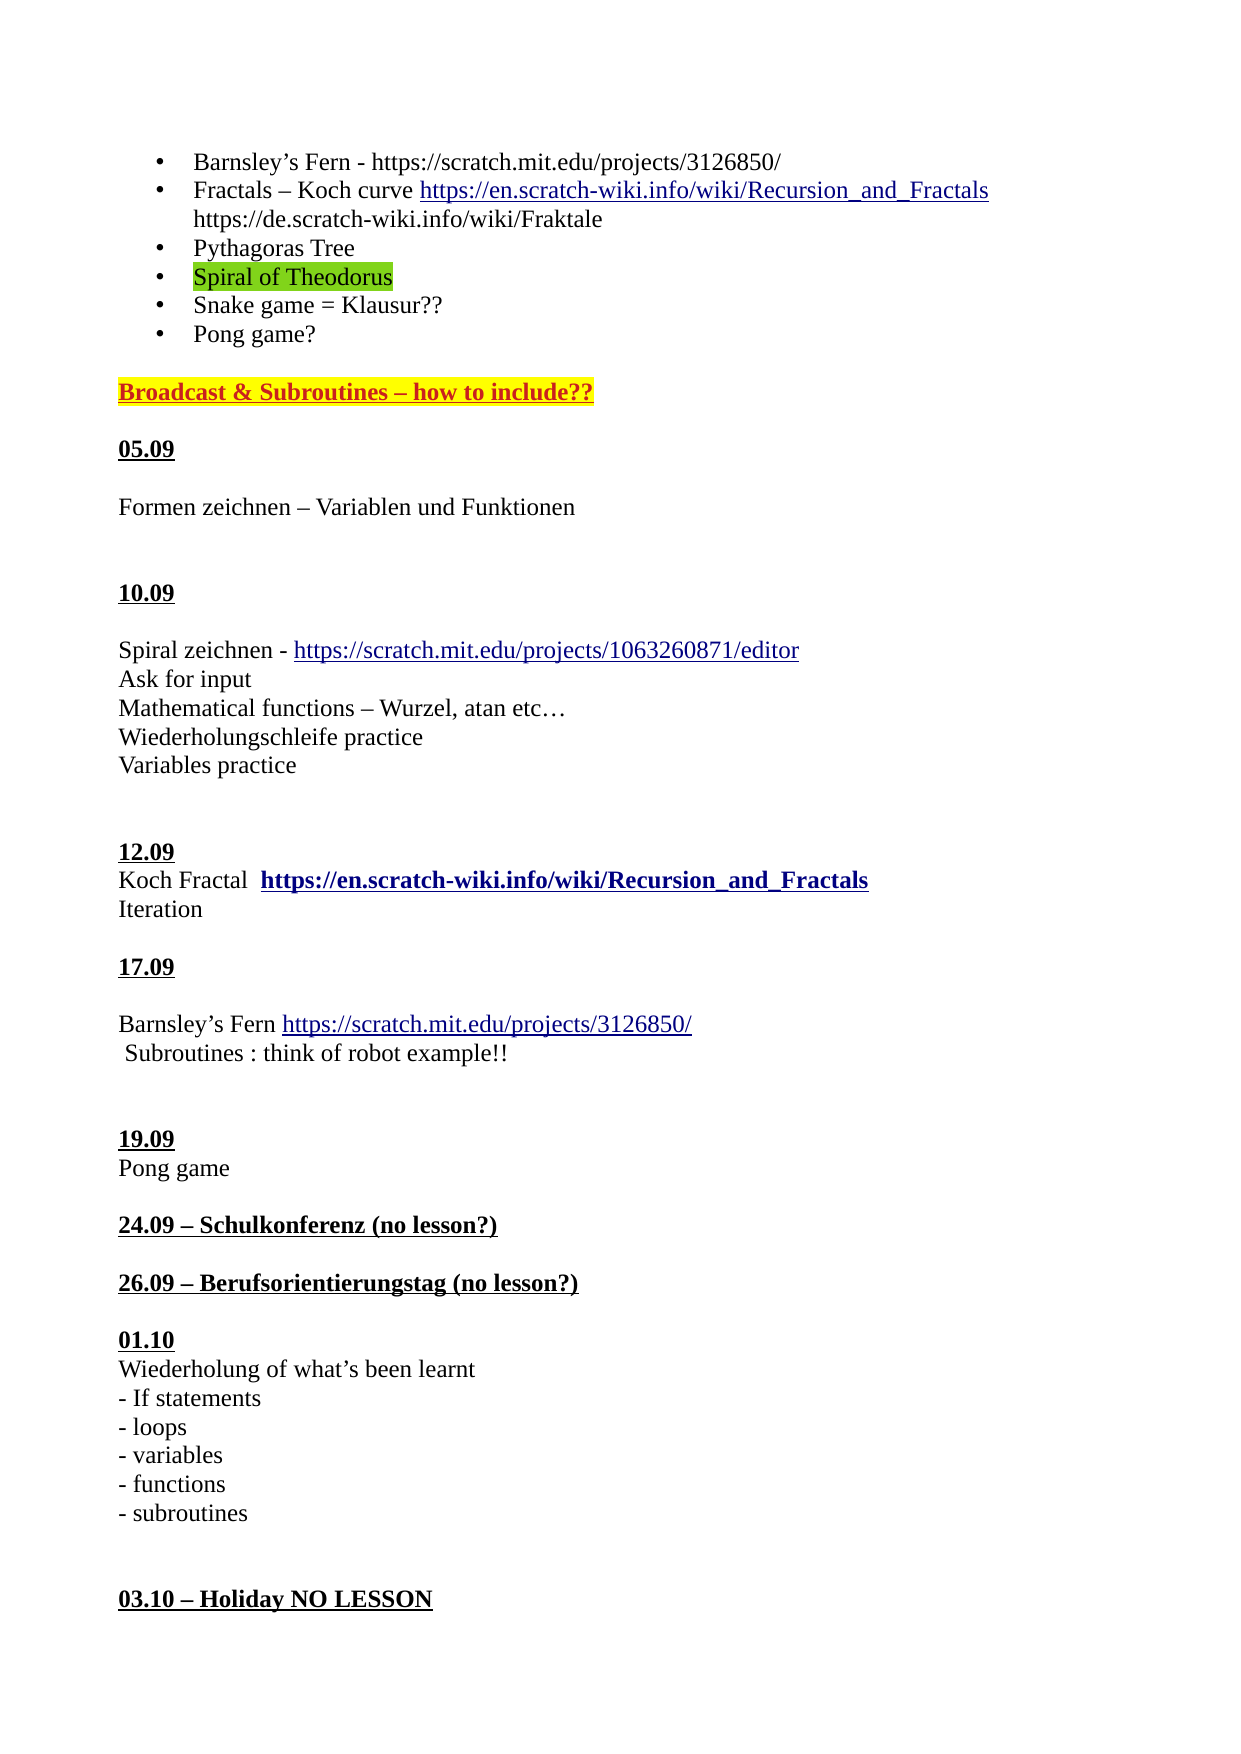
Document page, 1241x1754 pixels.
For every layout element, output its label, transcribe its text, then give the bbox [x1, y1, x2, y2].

text - loops [118, 1412, 1122, 1441]
text Iteration [118, 894, 1122, 923]
text Koch Fractal https://en.scratch-wiki.info/wiki/Recursion_and_Fractals [118, 866, 1122, 894]
list Barnsley’s Fern - https://scratch.mit.edu/projects/3126850/ [156, 147, 1122, 176]
list Pong game? [156, 319, 1122, 348]
text - functions [118, 1469, 1122, 1498]
text 12.09 [118, 837, 1122, 866]
text Wiederholungschleife practice [118, 722, 1122, 751]
text Mathematical functions – Wurzel, atan etc… [118, 693, 1122, 722]
text - subroutines [118, 1498, 1122, 1527]
text Spiral zeichnen - https://scratch.mit.edu/projects/1063260871/editor [118, 636, 1122, 664]
text 19.09 [118, 1124, 1122, 1153]
text - variables [118, 1441, 1122, 1469]
text 01.10 [118, 1326, 1122, 1354]
list Spiral of Theodorus [156, 262, 1122, 291]
list Fractals – Koch curve https://en.scratch-wiki.info/wiki/Recursion_and_Fractals https://de.scratch-wiki.info/wiki/Fraktale [156, 176, 1122, 233]
text Formen zeichnen – Variablen und Funktionen [118, 492, 1122, 521]
text Subroutines : think of robot example!! [118, 1038, 1122, 1067]
text 26.09 – Berufsorientierungstag (no lesson?) [118, 1268, 1122, 1297]
text 03.10 – Holiday NO LESSON [118, 1584, 1122, 1613]
text Broadcast & Subroutines – how to include?? [118, 377, 1122, 406]
text 17.09 [118, 952, 1122, 981]
text Pong game [118, 1153, 1122, 1182]
text 10.09 [118, 578, 1122, 607]
text Wiederholung of what’s been learnt [118, 1354, 1122, 1383]
text Barnsley’s Fern https://scratch.mit.edu/projects/3126850/ [118, 1009, 1122, 1038]
text 05.09 [118, 434, 1122, 463]
text - If statements [118, 1383, 1122, 1412]
text Ask for input [118, 664, 1122, 693]
list Snake game = Klausur?? [156, 291, 1122, 319]
text Variables practice [118, 751, 1122, 779]
text 24.09 – Schulkonferenz (no lesson?) [118, 1211, 1122, 1239]
list Pythagoras Tree [156, 233, 1122, 262]
